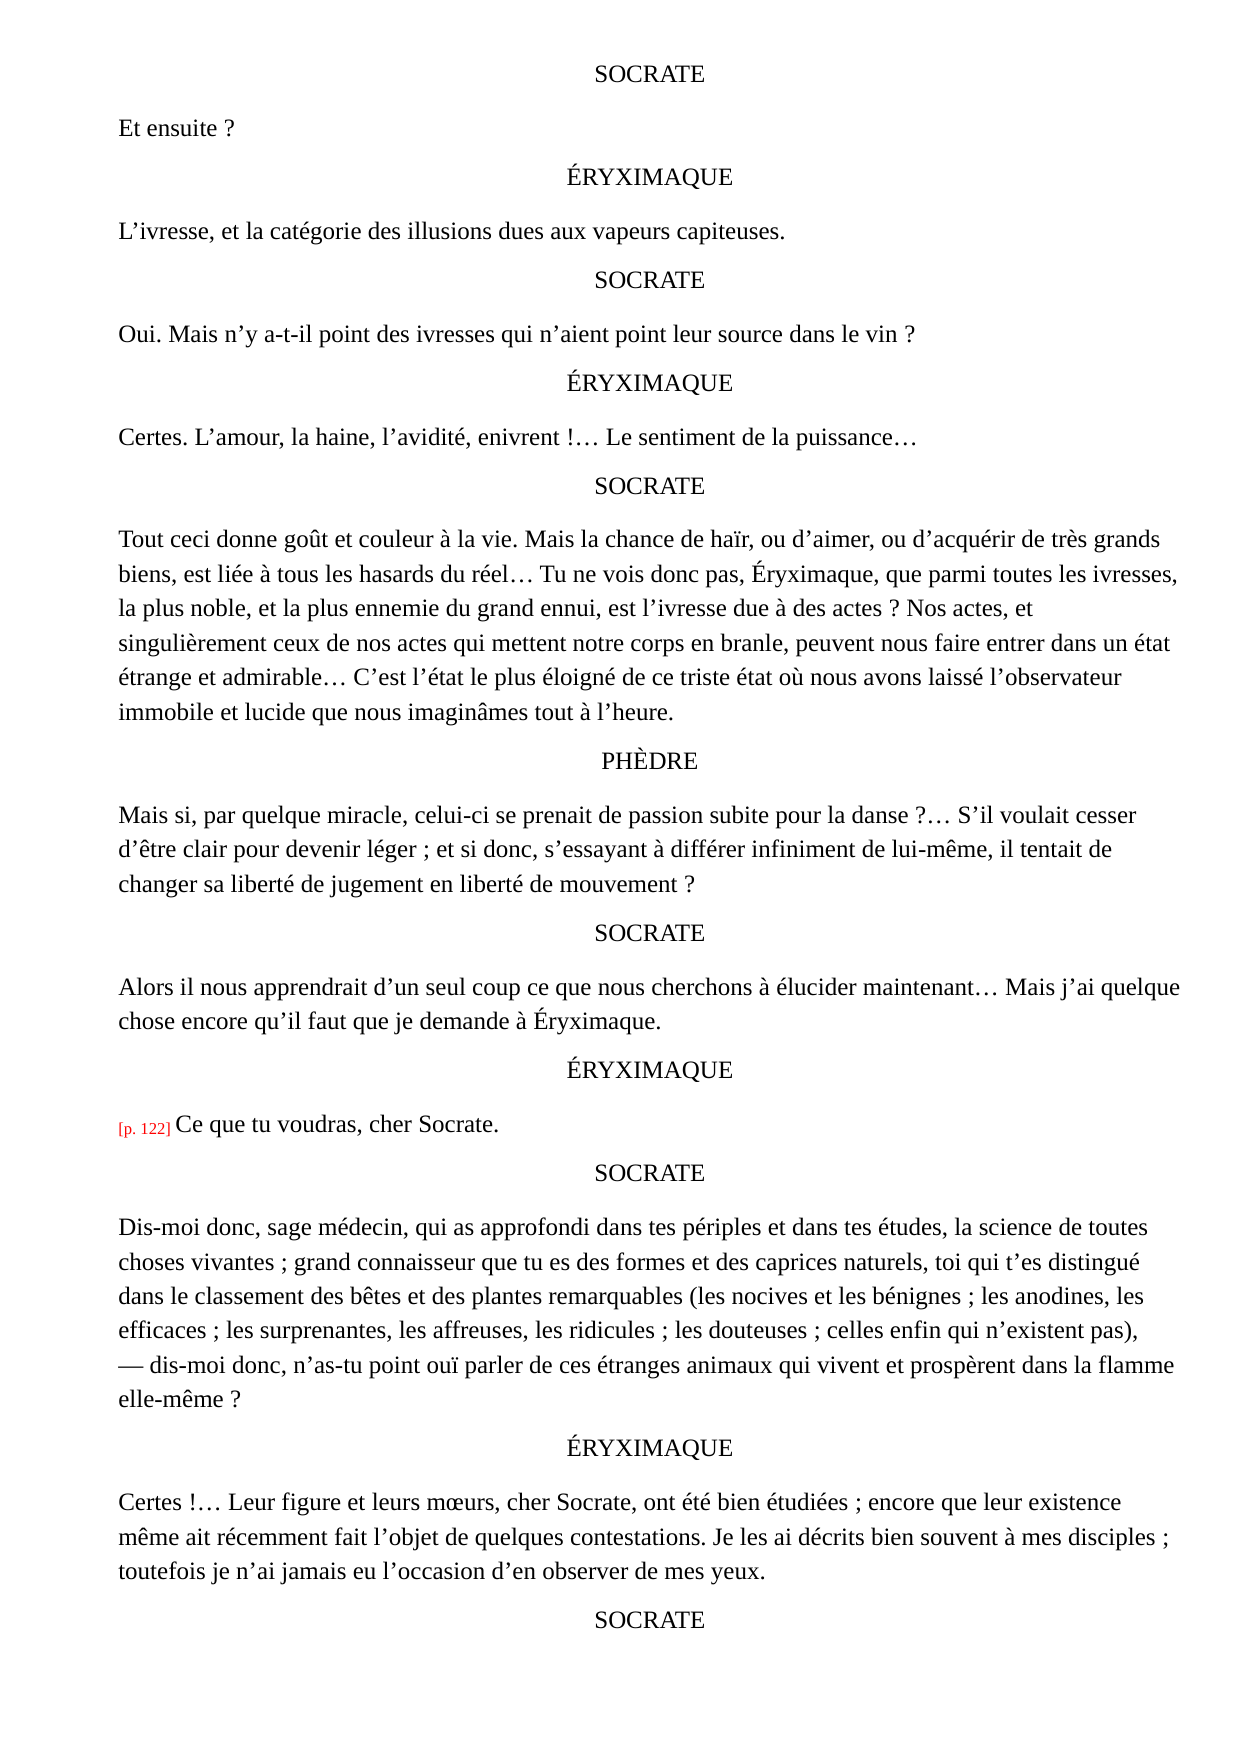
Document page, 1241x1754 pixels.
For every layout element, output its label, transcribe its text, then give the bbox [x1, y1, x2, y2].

text ÉRYXIMAQUE [118, 1433, 1181, 1462]
text ÉRYXIMAQUE [118, 368, 1181, 397]
text [p. 122] Ce que tu voudras, cher Socrate. [118, 1109, 1181, 1138]
text ÉRYXIMAQUE [118, 162, 1181, 191]
text SOCRATE [118, 471, 1181, 499]
text Dis-moi donc, sage médecin, qui as approfondi dans tes périples et dans tes études, la science de toutes choses vivantes ; grand connaisseur que tu es des formes et des caprices naturels, toi qui t’es distingué dans le classement des bêtes et des plantes remarquables (les nocives et les bénignes ; les anodines, les efficaces ; les surprenantes, les affreuses, les ridicules ; les douteuses ; celles enfin qui n’existent pas), — dis-moi donc, n’as-tu point ouï parler de ces étranges animaux qui vivent et prospèrent dans la flamme elle-même ? [118, 1212, 1181, 1413]
text SOCRATE [118, 59, 1181, 88]
text PHÈDRE [118, 746, 1181, 775]
text ÉRYXIMAQUE [118, 1055, 1181, 1084]
text SOCRATE [118, 265, 1181, 294]
text Certes !… Leur figure et leurs mœurs, cher Socrate, ont été bien étudiées ; encore que leur existence même ait récemment fait l’objet de quelques contestations. Je les ai décrits bien souvent à mes disciples ; toutefois je n’ai jamais eu l’occasion d’en observer de mes yeux. [118, 1487, 1181, 1585]
text SOCRATE [118, 918, 1181, 947]
text Oui. Mais n’y a-t-il point des ivresses qui n’aient point leur source dans le vin ? [118, 319, 1181, 347]
text Et ensuite ? [118, 113, 1181, 142]
text Tout ceci donne goût et couleur à la vie. Mais la chance de haïr, ou d’aimer, ou d’acquérir de très grands biens, est liée à tous les hasards du réel… Tu ne vois donc pas, Éryximaque, que parmi toutes les ivresses, la plus noble, et la plus ennemie du grand ennui, est l’ivresse due à des actes ? Nos actes, et singulièrement ceux de nos actes qui mettent notre corps en branle, peuvent nous faire entrer dans un état étrange et admirable… C’est l’état le plus éloigné de ce triste état où nous avons laissé l’observateur immobile et lucide que nous imaginâmes tout à l’heure. [118, 524, 1181, 726]
text Certes. L’amour, la haine, l’avidité, enivrent !… Le sentiment de la puissance… [118, 422, 1181, 450]
text SOCRATE [118, 1158, 1181, 1187]
text SOCRATE [118, 1605, 1181, 1634]
text Alors il nous apprendrait d’un seul coup ce que nous cherchons à élucider maintenant… Mais j’ai quelque chose encore qu’il faut que je demande à Éryximaque. [118, 972, 1181, 1035]
text Mais si, par quelque miracle, celui-ci se prenait de passion subite pour la danse ?… S’il voulait cesser d’être clair pour devenir léger ; et si donc, s’essayant à différer infiniment de lui-même, il tentait de changer sa liberté de jugement en liberté de mouvement ? [118, 800, 1181, 898]
text L’ivresse, et la catégorie des illusions dues aux vapeurs capiteuses. [118, 216, 1181, 244]
